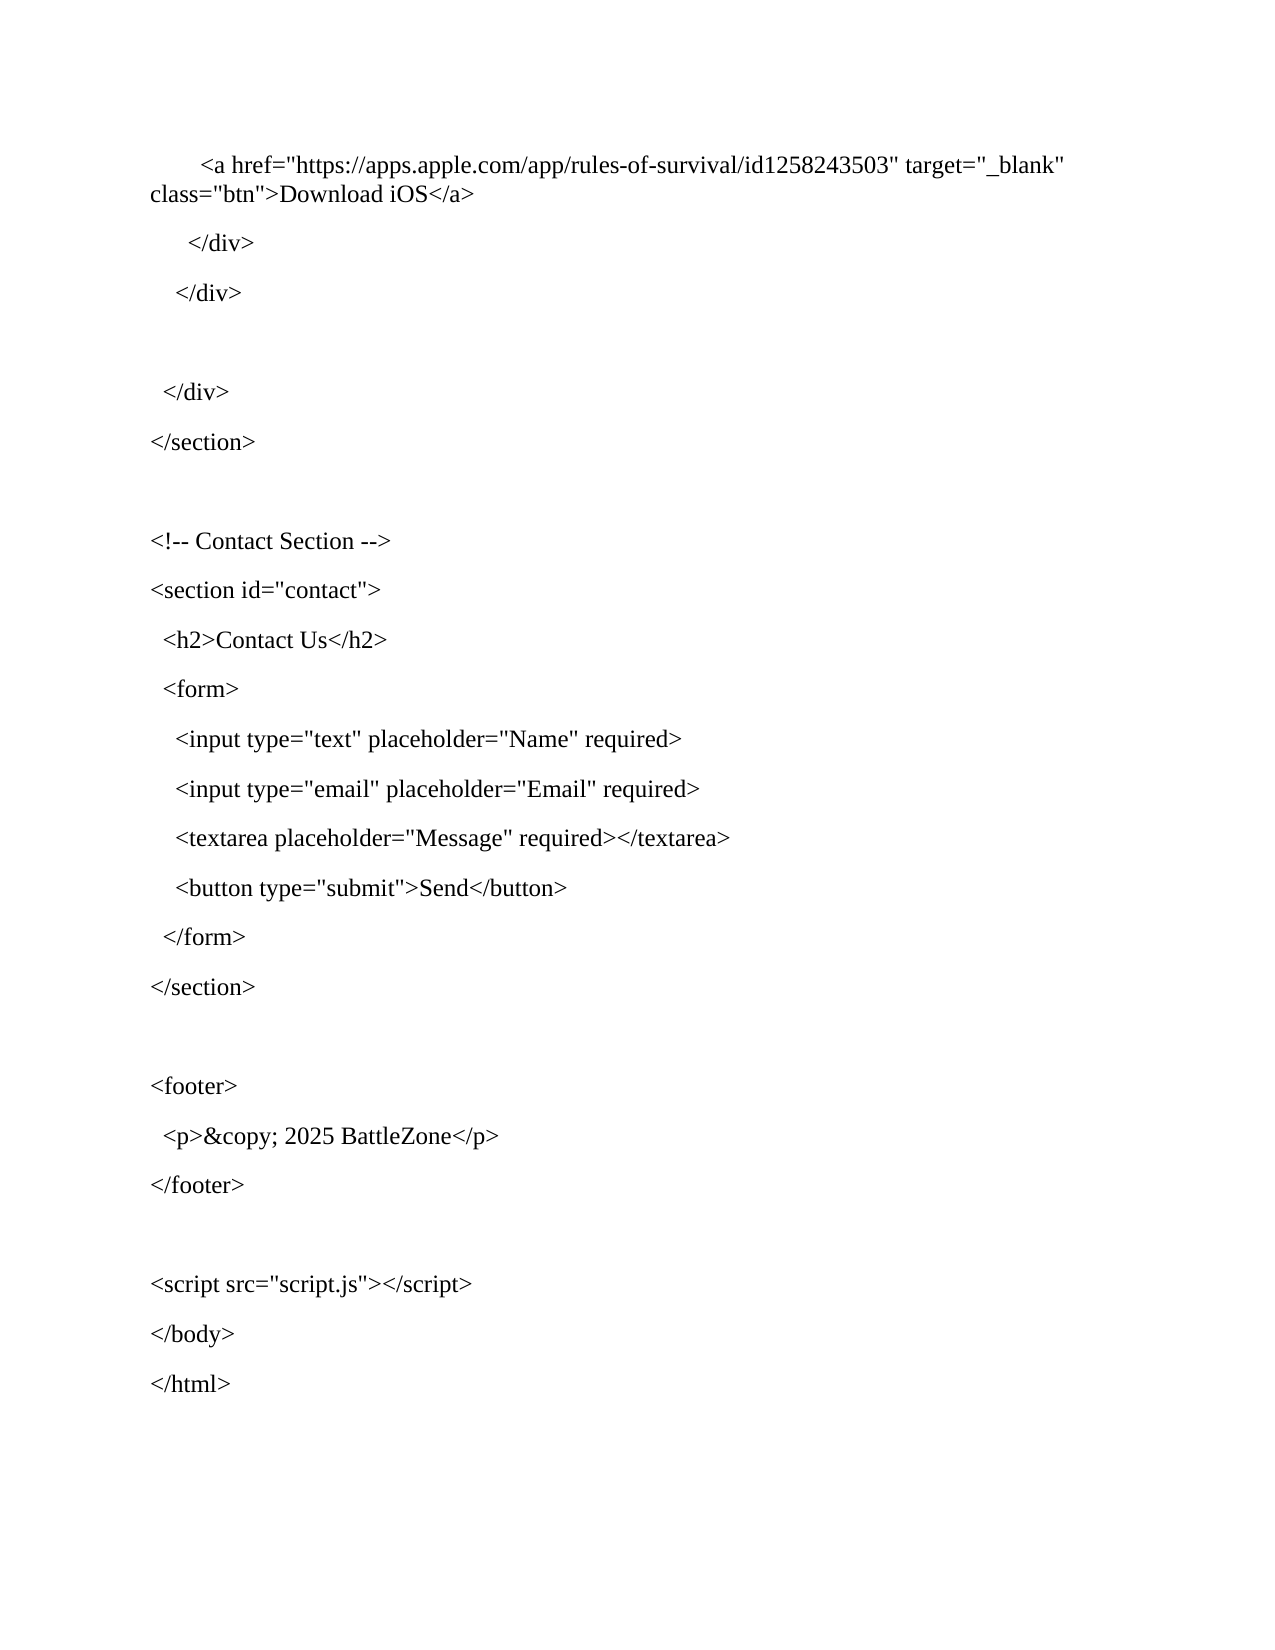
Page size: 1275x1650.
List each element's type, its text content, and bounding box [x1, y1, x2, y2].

text </section> [150, 972, 1125, 1001]
text <button type="submit">Send</button> [150, 873, 1125, 902]
text </div> [150, 377, 1125, 406]
text </section> [150, 427, 1125, 455]
text </html> [150, 1369, 1125, 1397]
text <a href="https://apps.apple.com/app/rules-of-survival/id1258243503" target="_blank" class="btn">Download iOS</a> [150, 150, 1125, 207]
text <p>&copy; 2025 BattleZone</p> [150, 1121, 1125, 1149]
text <!-- Contact Section --> [150, 526, 1125, 554]
text </div> [150, 278, 1125, 307]
text </body> [150, 1319, 1125, 1348]
text <textarea placeholder="Message" required></textarea> [150, 823, 1125, 852]
text <input type="text" placeholder="Name" required> [150, 724, 1125, 753]
text <h2>Contact Us</h2> [150, 625, 1125, 654]
text <input type="email" placeholder="Email" required> [150, 774, 1125, 802]
text </div> [150, 228, 1125, 257]
text <form> [150, 674, 1125, 703]
text <section id="contact"> [150, 575, 1125, 604]
text <footer> [150, 1071, 1125, 1100]
text </form> [150, 922, 1125, 951]
text <script src="script.js"></script> [150, 1269, 1125, 1298]
text </footer> [150, 1170, 1125, 1199]
